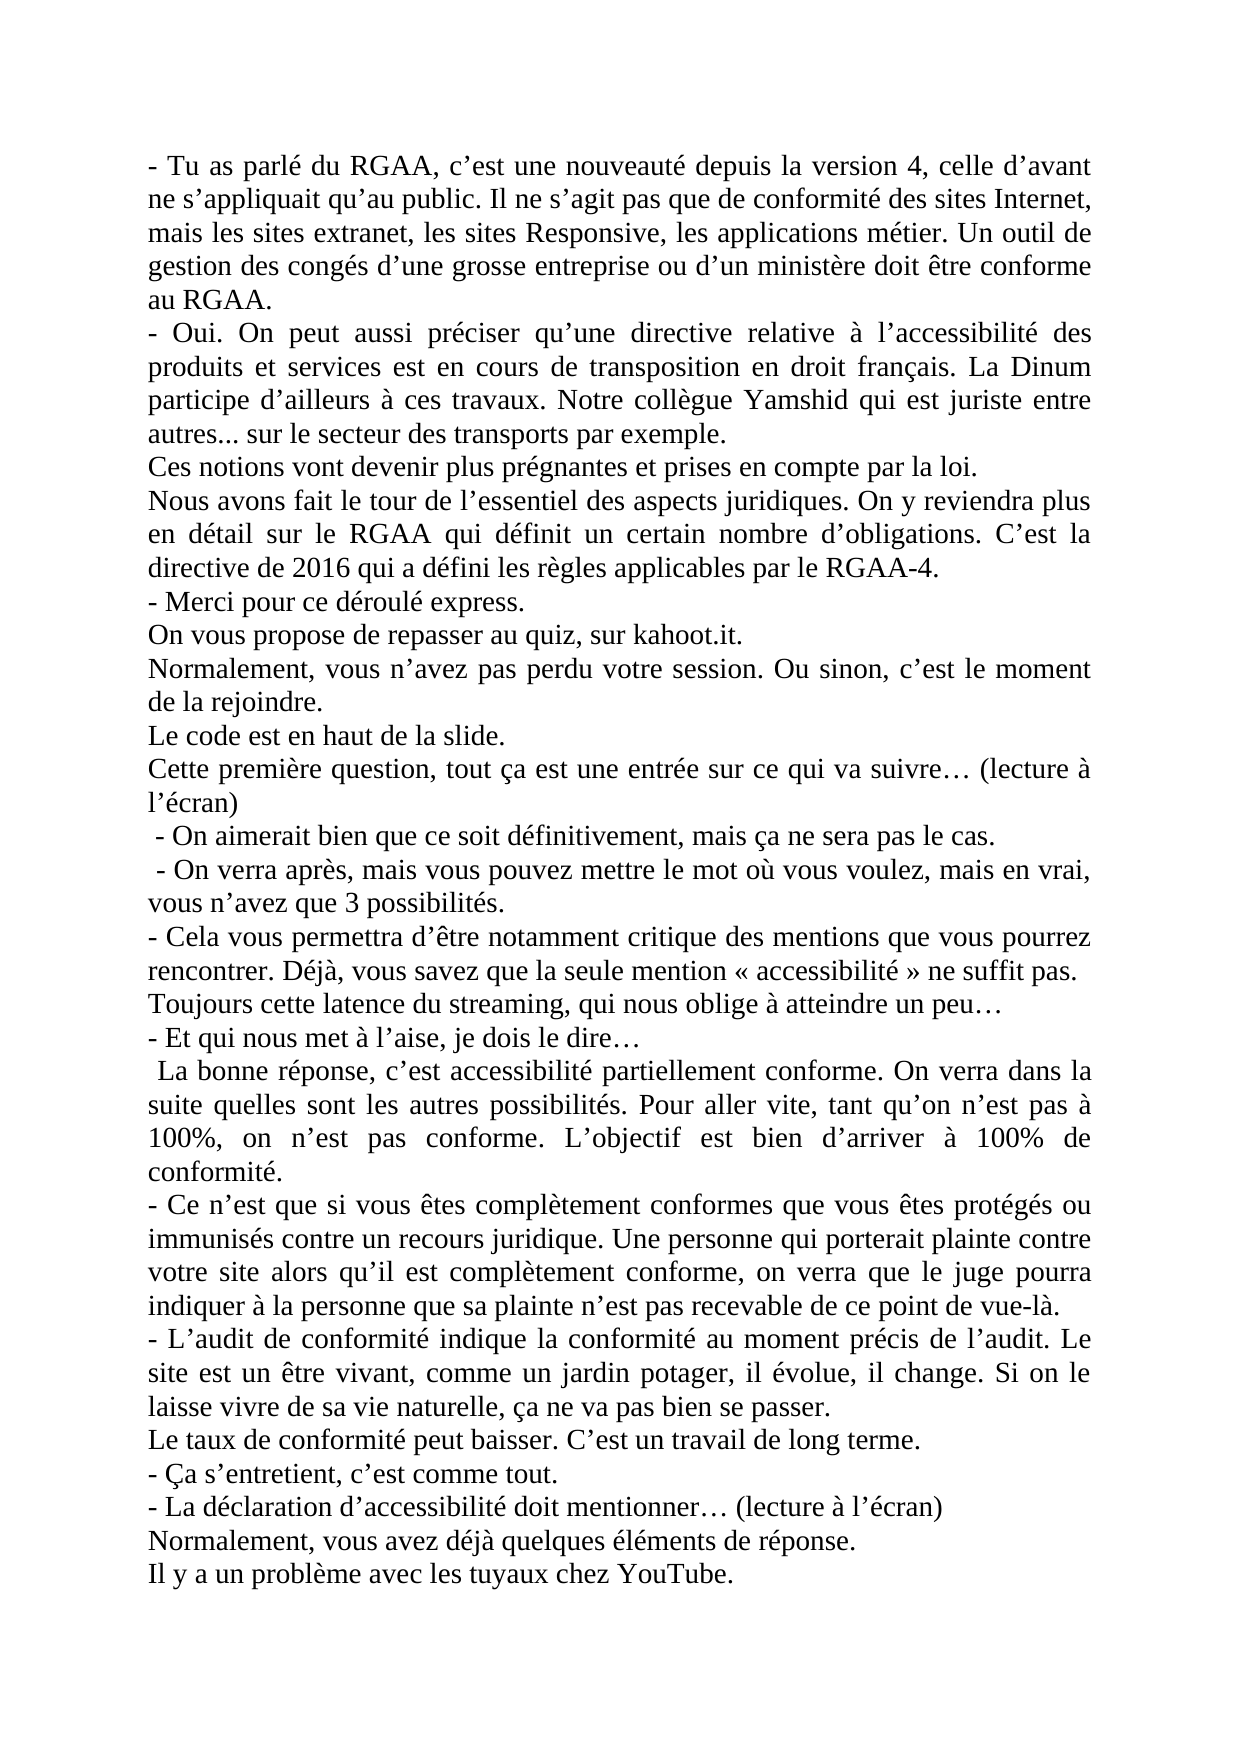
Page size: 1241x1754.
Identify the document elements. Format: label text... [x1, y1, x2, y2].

text - Oui. On peut aussi préciser qu’une directive relative à l’accessibilité des produits et services est en cours de transposition en droit français. La Dinum participe d’ailleurs à ces travaux. Notre collègue Yamshid qui est juriste entre autres... sur le secteur des transports par exemple. [148, 315, 1093, 449]
text - Merci pour ce déroulé express. [148, 584, 1093, 617]
text Le code est en haut de la slide. [148, 718, 1093, 751]
text Normalement, vous avez déjà quelques éléments de réponse. [148, 1523, 1093, 1556]
text - La déclaration d’accessibilité doit mentionner… (lecture à l’écran) [148, 1489, 1093, 1523]
text Nous avons fait le tour de l’essentiel des aspects juridiques. On y reviendra plus en détail sur le RGAA qui définit un certain nombre d’obligations. C’est la directive de 2016 qui a défini les règles applicables par le RGAA-4. [148, 483, 1093, 584]
text La bonne réponse, c’est accessibilité partiellement conforme. On verra dans la suite quelles sont les autres possibilités. Pour aller vite, tant qu’on n’est pas à 100%, on n’est pas conforme. L’objectif est bien d’arriver à 100% de conformité. [148, 1053, 1093, 1187]
text Le taux de conformité peut baisser. C’est un travail de long terme. [148, 1422, 1093, 1456]
text - Et qui nous met à l’aise, je dois le dire… [148, 1020, 1093, 1053]
text On vous propose de repasser au quiz, sur kahoot.it. [148, 617, 1093, 651]
text - On verra après, mais vous pouvez mettre le mot où vous voulez, mais en vrai, vous n’avez que 3 possibilités. [148, 852, 1093, 919]
text Cette première question, tout ça est une entrée sur ce qui va suivre… (lecture à l’écran) [148, 751, 1093, 818]
text Normalement, vous n’avez pas perdu votre session. Ou sinon, c’est le moment de la rejoindre. [148, 651, 1093, 718]
text - Ça s’entretient, c’est comme tout. [148, 1456, 1093, 1489]
text Ces notions vont devenir plus prégnantes et prises en compte par la loi. [148, 449, 1093, 483]
text Toujours cette latence du streaming, qui nous oblige à atteindre un peu… [148, 986, 1093, 1020]
text - Cela vous permettra d’être notamment critique des mentions que vous pourrez rencontrer. Déjà, vous savez que la seule mention « accessibilité » ne suffit pas. [148, 919, 1093, 986]
text - On aimerait bien que ce soit définitivement, mais ça ne sera pas le cas. [148, 818, 1093, 852]
text Il y a un problème avec les tuyaux chez YouTube. [148, 1556, 1093, 1590]
text - Tu as parlé du RGAA, c’est une nouveauté depuis la version 4, celle d’avant ne s’appliquait qu’au public. Il ne s’agit pas que de conformité des sites Internet, mais les sites extranet, les sites Responsive, les applications métier. Un outil de gestion des congés d’une grosse entreprise ou d’un ministère doit être conforme au RGAA. [148, 148, 1093, 315]
text - L’audit de conformité indique la conformité au moment précis de l’audit. Le site est un être vivant, comme un jardin potager, il évolue, il change. Si on le laisse vivre de sa vie naturelle, ça ne va pas bien se passer. [148, 1322, 1093, 1422]
text - Ce n’est que si vous êtes complètement conformes que vous êtes protégés ou immunisés contre un recours juridique. Une personne qui porterait plainte contre votre site alors qu’il est complètement conforme, on verra que le juge pourra indiquer à la personne que sa plainte n’est pas recevable de ce point de vue-là. [148, 1187, 1093, 1322]
